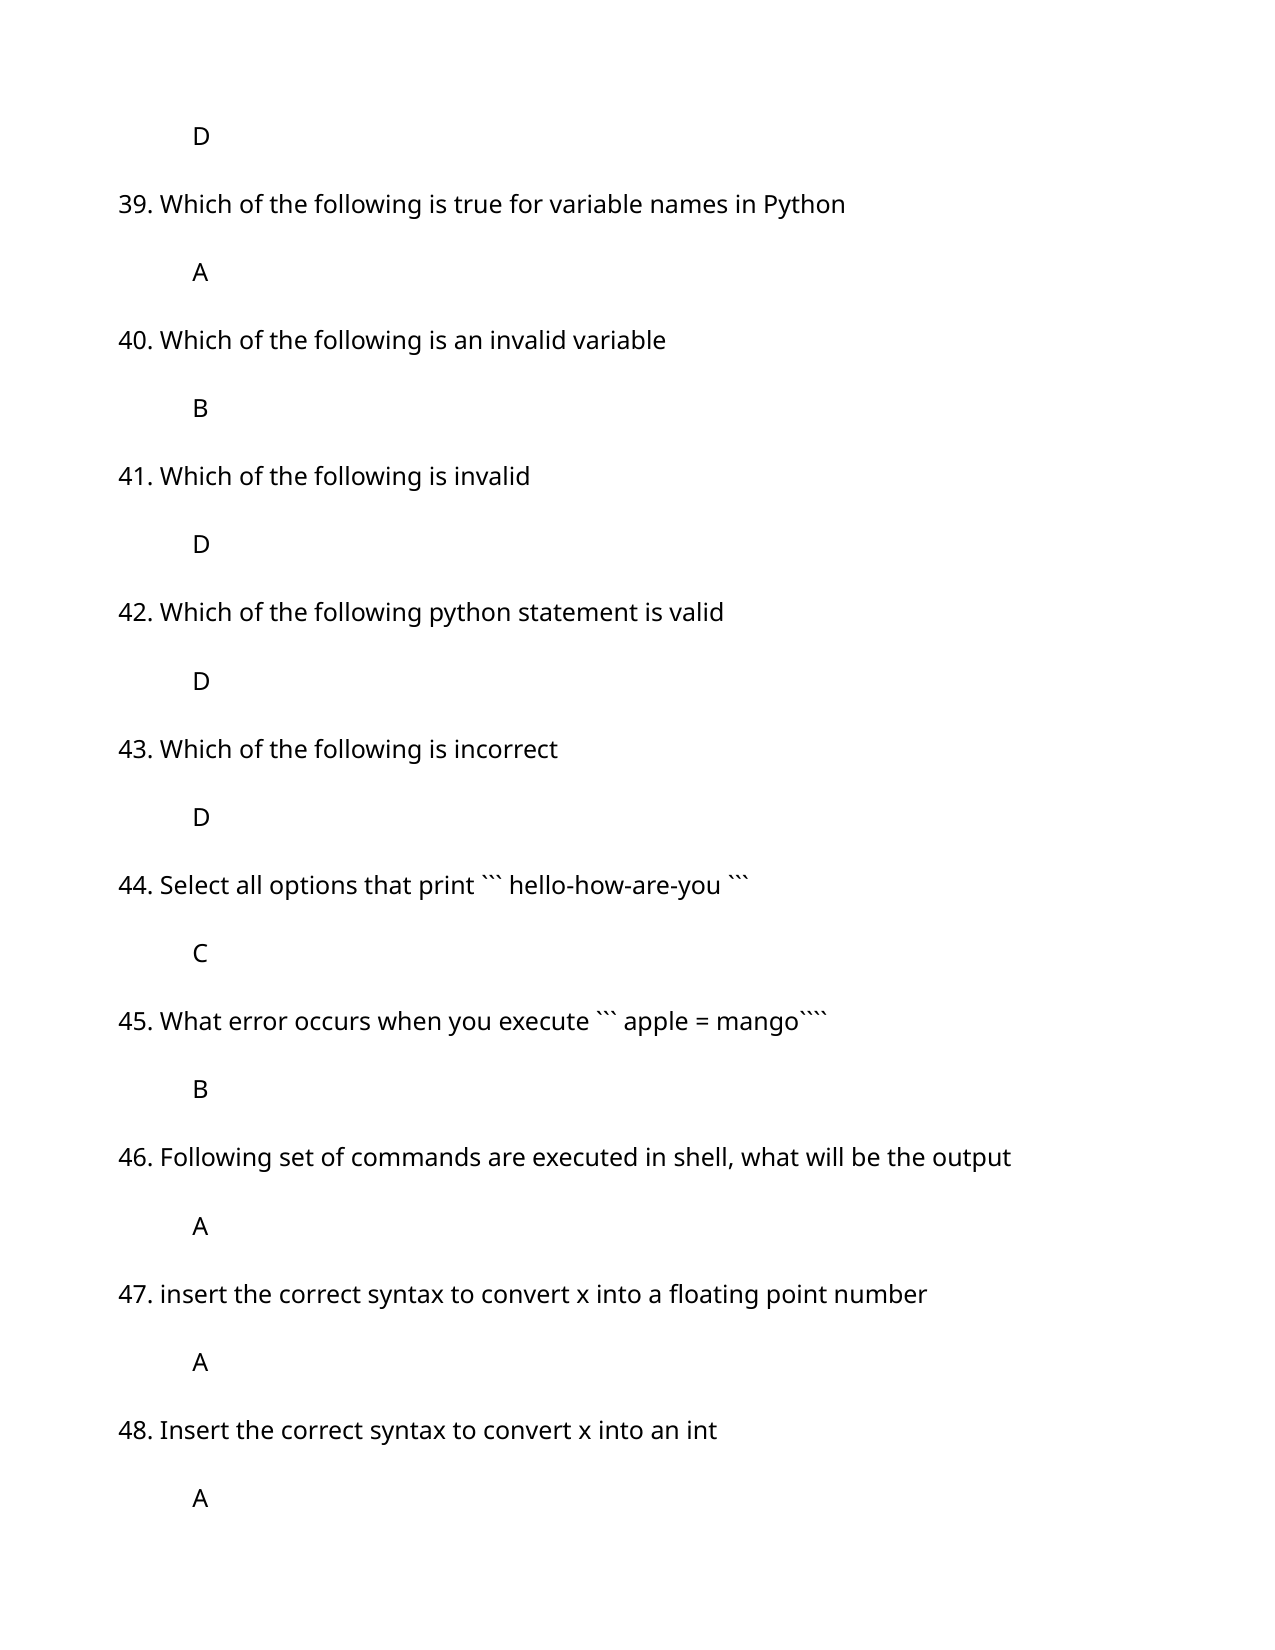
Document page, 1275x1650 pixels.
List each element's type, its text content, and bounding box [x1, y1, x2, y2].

text D [118, 527, 1157, 561]
text D [118, 799, 1157, 833]
text C [118, 936, 1157, 970]
text B [118, 391, 1157, 425]
text B [118, 1072, 1157, 1106]
text A [118, 1481, 1157, 1515]
text 41. Which of the following is invalid [118, 459, 1157, 493]
text 42. Which of the following python statement is valid [118, 595, 1157, 629]
text 45. What error occurs when you execute ``` apple = mango```` [118, 1004, 1157, 1038]
text 47. insert the correct syntax to convert x into a floating point number [118, 1276, 1157, 1310]
text A [118, 1208, 1157, 1242]
text 39. Which of the following is true for variable names in Python [118, 186, 1157, 220]
text 46. Following set of commands are executed in shell, what will be the output [118, 1140, 1157, 1174]
text 48. Insert the correct syntax to convert x into an int [118, 1412, 1157, 1447]
text D [118, 118, 1157, 152]
text 44. Select all options that print ``` hello-how-are-you ``` [118, 867, 1157, 902]
text 43. Which of the following is incorrect [118, 731, 1157, 765]
text 40. Which of the following is an invalid variable [118, 322, 1157, 357]
text A [118, 1344, 1157, 1378]
text A [118, 254, 1157, 288]
text D [118, 663, 1157, 697]
